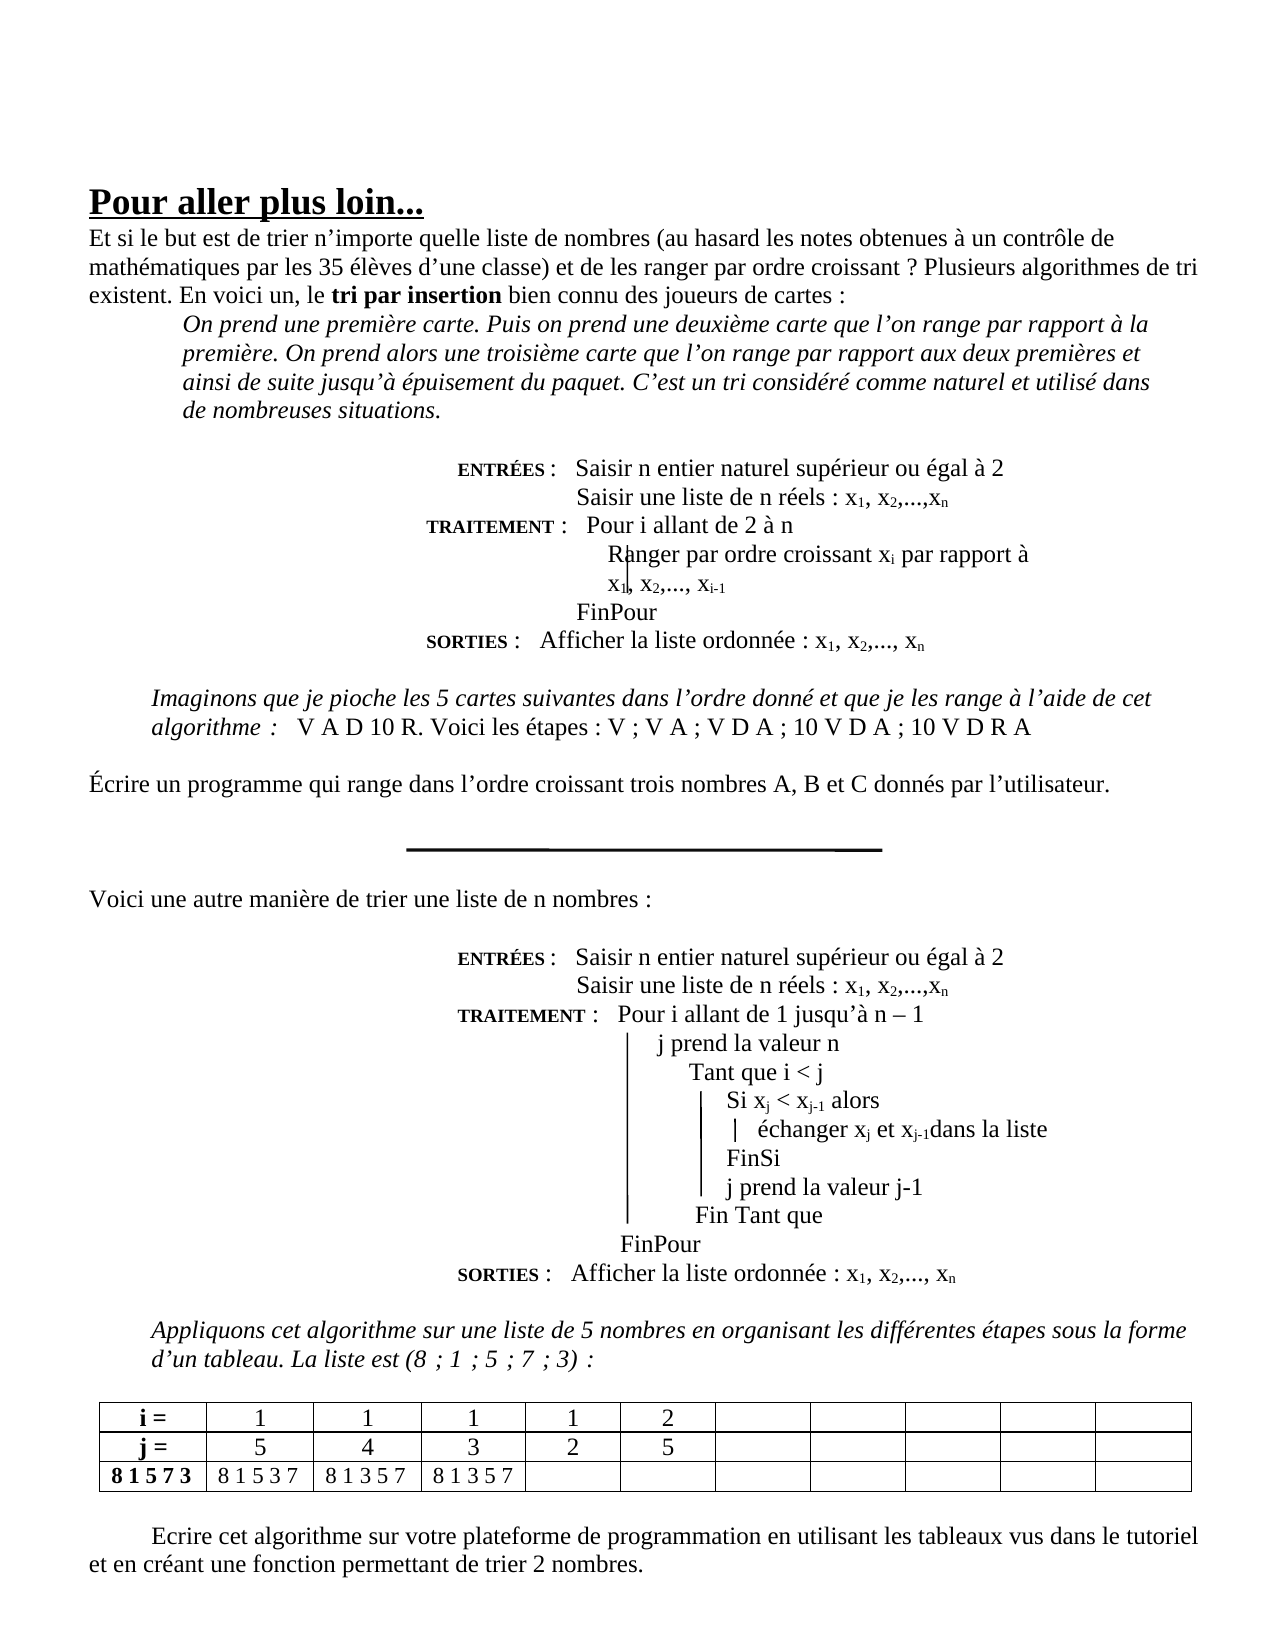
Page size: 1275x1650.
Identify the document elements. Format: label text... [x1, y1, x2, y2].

table_cell [811, 1433, 905, 1461]
text Saisir une liste de n réels : x1, x2,...,xn [89, 970, 1211, 999]
table_header 1 [526, 1403, 620, 1431]
table_header 1 [314, 1403, 421, 1431]
text [89, 1143, 626, 1172]
text Écrire un programme qui range dans l’ordre croissant trois nombres A, B et C donnés par l’utilisateur. [89, 769, 1211, 798]
table_cell 2 [526, 1433, 620, 1461]
text Tant que i < j [629, 1057, 1211, 1085]
text échanger xj et xj-1dans la liste [702, 1114, 1211, 1143]
table_cell [906, 1433, 1000, 1461]
text [89, 1085, 626, 1114]
table_cell [716, 1462, 810, 1491]
table_cell 3 [422, 1433, 525, 1461]
text j prend la valeur n [89, 1028, 1211, 1057]
text Et si le but est de trier n’importe quelle liste de nombres (au hasard les notes obtenues à un contrôle de mathématiques par les 35 élèves d’une classe) et de les ranger par ordre croissant ? Plusieurs algorithmes de tri existent. En voici un, le tri par insertion bien connu des joueurs de cartes : [89, 223, 1211, 309]
text SORTIES : Afficher la liste ordonnée : x1, x2,..., xn [89, 625, 1211, 654]
table_cell [621, 1462, 715, 1491]
text Voici une autre manière de trier une liste de n nombres : [89, 884, 1211, 913]
text Saisir une liste de n réels : x1, x2,...,xn [89, 482, 1211, 510]
text [89, 1114, 626, 1143]
text [629, 1143, 700, 1172]
table_cell [526, 1462, 620, 1491]
text TRAITEMENT : Pour i allant de 1 jusqu’à n – 1 [89, 999, 1211, 1028]
text [629, 1114, 700, 1143]
text ENTRÉES : Saisir n entier naturel supérieur ou égal à 2 [89, 453, 1211, 482]
table_cell 5 [621, 1433, 715, 1461]
text x1, x2,..., xi-1 [89, 568, 1211, 597]
table_header 1 [207, 1403, 313, 1431]
text FinSi [702, 1143, 1211, 1172]
text On prend une première carte. Puis on prend une deuxième carte que l’on range par rapport à la [89, 309, 1211, 338]
table_cell [716, 1433, 810, 1461]
text Pour aller plus loin... [89, 180, 1211, 223]
table_cell 5 [207, 1433, 313, 1461]
text FinPour [89, 1229, 1211, 1258]
text Ecrire cet algorithme sur votre plateforme de programmation en utilisant les tableaux vus dans le tutoriel et en créant une fonction permettant de trier 2 nombres. [89, 1521, 1211, 1578]
text TRAITEMENT : Pour i allant de 2 à n [89, 510, 1211, 539]
text FinPour [89, 597, 1211, 625]
text de nombreuses situations. [89, 395, 1211, 424]
table_header [1096, 1403, 1191, 1431]
table_cell [1096, 1433, 1191, 1461]
text [89, 1172, 626, 1200]
text d’un tableau. La liste est (8 ; 1 ; 5 ; 7 ; 3) : [89, 1344, 1211, 1373]
table_header [716, 1403, 810, 1431]
text première. On prend alors une troisième carte que l’on range par rapport aux deux premières et [89, 338, 1211, 367]
table_cell [1001, 1462, 1095, 1491]
table_cell [906, 1462, 1000, 1491]
table_header i = [100, 1403, 206, 1431]
text ENTRÉES : Saisir n entier naturel supérieur ou égal à 2 [89, 942, 1211, 970]
table_cell 8 1 5 7 3 [100, 1462, 206, 1491]
text Appliquons cet algorithme sur une liste de 5 nombres en organisant les différentes étapes sous la forme [89, 1315, 1211, 1344]
table_header [1001, 1403, 1095, 1431]
table_cell [1096, 1462, 1191, 1491]
table_cell [1001, 1433, 1095, 1461]
text j prend la valeur j-1 [629, 1172, 1211, 1200]
text Si xj < xj-1 alors [629, 1085, 1211, 1114]
text algorithme : V A D 10 R. Voici les étapes : V ; V A ; V D A ; 10 V D A ; 10 V D R A [89, 712, 1211, 740]
table_cell 8 1 5 3 7 [207, 1462, 313, 1491]
table_cell j = [100, 1433, 206, 1461]
table_cell 8 1 3 5 7 [314, 1462, 421, 1491]
text ainsi de suite jusqu’à épuisement du paquet. C’est un tri considéré comme naturel et utilisé dans [89, 367, 1211, 395]
table_cell 4 [314, 1433, 421, 1461]
table_header [811, 1403, 905, 1431]
table_cell 8 1 3 5 7 [422, 1462, 525, 1491]
text [89, 1057, 626, 1085]
text Imaginons que je pioche les 5 cartes suivantes dans l’ordre donné et que je les range à l’aide de cet [89, 683, 1211, 712]
text SORTIES : Afficher la liste ordonnée : x1, x2,..., xn [89, 1258, 1211, 1287]
text Fin Tant que [89, 1200, 1211, 1229]
text Ranger par ordre croissant xi par rapport à [89, 539, 1211, 568]
table_header 2 [621, 1403, 715, 1431]
table_header [906, 1403, 1000, 1431]
table_cell [811, 1462, 905, 1491]
table_header 1 [422, 1403, 525, 1431]
